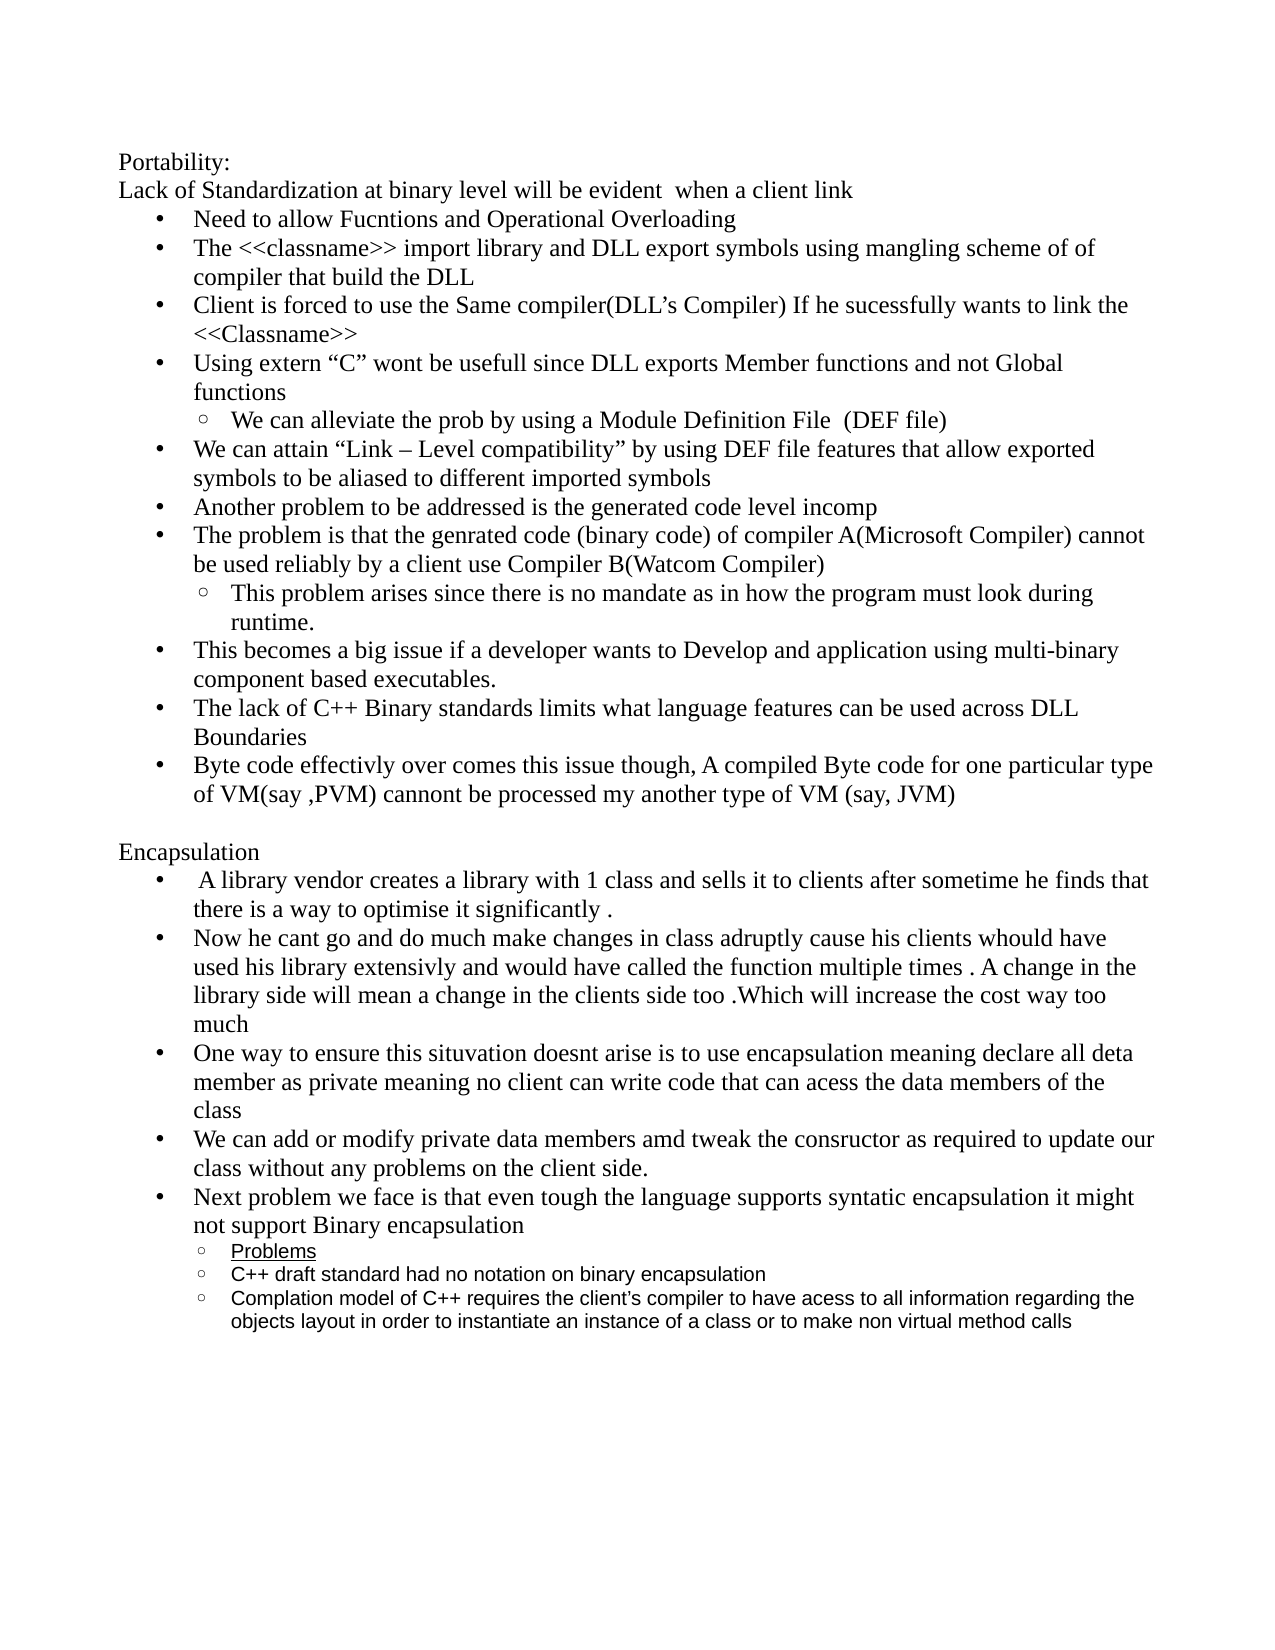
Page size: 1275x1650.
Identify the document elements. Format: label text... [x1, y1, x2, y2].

list Now he cant go and do much make changes in class adruptly cause his clients whould have used his library extensivly and would have called the function multiple times . A change in the library side will mean a change in the clients side too .Which will increase the cost way too much [156, 923, 1157, 1038]
list The problem is that the genrated code (binary code) of compiler A(Microsoft Compiler) cannot be used reliably by a client use Compiler B(Watcom Compiler) [156, 521, 1157, 578]
list Next problem we face is that even tough the language supports syntatic encapsulation it might not support Binary encapsulation [156, 1182, 1157, 1239]
list This becomes a big issue if a developer wants to Develop and application using multi-binary component based executables. [156, 636, 1157, 693]
list C++ draft standard had no notation on binary encapsulation [193, 1263, 1157, 1286]
list The <<classname>> import library and DLL export symbols using mangling scheme of of compiler that build the DLL [156, 233, 1157, 291]
list Another problem to be addressed is the generated code level incomp [156, 492, 1157, 521]
list Need to allow Fucntions and Operational Overloading [156, 204, 1157, 233]
text Encapsulation [118, 837, 1157, 866]
list Byte code effectivly over comes this issue though, A compiled Byte code for one particular type of VM(say ,PVM) cannont be processed my another type of VM (say, JVM) [156, 751, 1157, 808]
list Using extern “C” wont be usefull since DLL exports Member functions and not Global functions [156, 348, 1157, 406]
list A library vendor creates a library with 1 class and sells it to clients after sometime he finds that there is a way to optimise it significantly . [156, 866, 1157, 923]
list This problem arises since there is no mandate as in how the program must look during runtime. [193, 578, 1157, 636]
list We can attain “Link – Level compatibility” by using DEF file features that allow exported symbols to be aliased to different imported symbols [156, 434, 1157, 492]
list Client is forced to use the Same compiler(DLL’s Compiler) If he sucessfully wants to link the <<Classname>> [156, 291, 1157, 348]
text Portability: [118, 147, 1157, 176]
list The lack of C++ Binary standards limits what language features can be used across DLL Boundaries [156, 693, 1157, 751]
list We can alleviate the prob by using a Module Definition File (DEF file) [193, 406, 1157, 434]
text Lack of Standardization at binary level will be evident when a client link [118, 176, 1157, 204]
list One way to ensure this situvation doesnt arise is to use encapsulation meaning declare all deta member as private meaning no client can write code that can acess the data members of the class [156, 1038, 1157, 1124]
list We can add or modify private data members amd tweak the consructor as required to update our class without any problems on the client side. [156, 1124, 1157, 1182]
list Problems [193, 1239, 1157, 1263]
list Complation model of C++ requires the client’s compiler to have acess to all information regarding the objects layout in order to instantiate an instance of a class or to make non virtual method calls [193, 1286, 1157, 1333]
